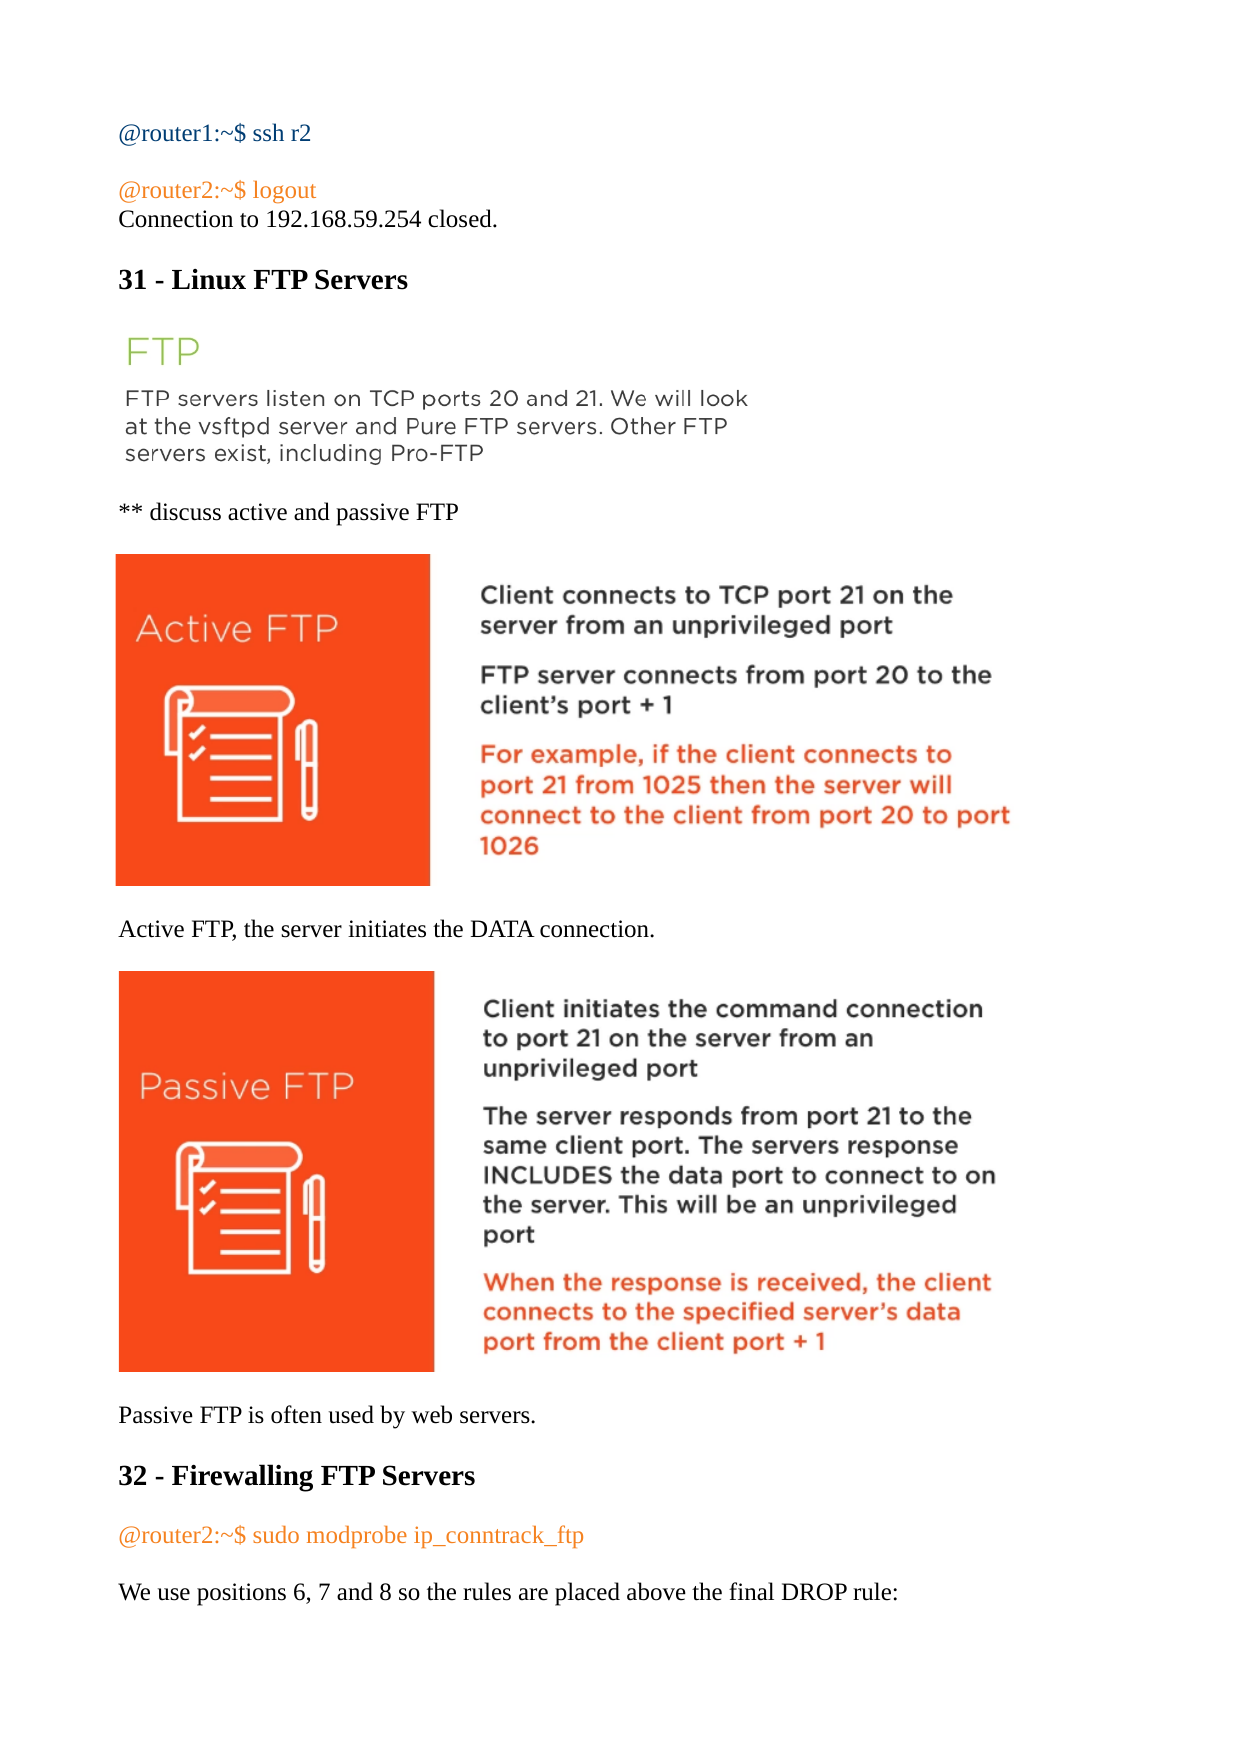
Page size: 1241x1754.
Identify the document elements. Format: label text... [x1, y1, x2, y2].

text @router2:~$ sudo modprobe ip_conntrack_ftp [118, 1520, 1122, 1549]
text Passive FTP is often used by web servers. [118, 1400, 1122, 1429]
picture [115, 554, 1037, 886]
text 31 - Linux FTP Servers [118, 262, 1122, 295]
text @router1:~$ ssh r2 [118, 118, 1122, 147]
picture [115, 324, 758, 475]
text ** discuss active and passive FTP [118, 497, 1122, 525]
text Active FTP, the server initiates the DATA connection. [118, 914, 1122, 943]
text @router2:~$ logout [118, 176, 1122, 204]
text 32 - Firewalling FTP Servers [118, 1458, 1122, 1491]
text We use positions 6, 7 and 8 so the rules are placed above the final DROP rule: [118, 1577, 1122, 1606]
picture [118, 971, 1015, 1372]
text Connection to 192.168.59.254 closed. [118, 204, 1122, 233]
